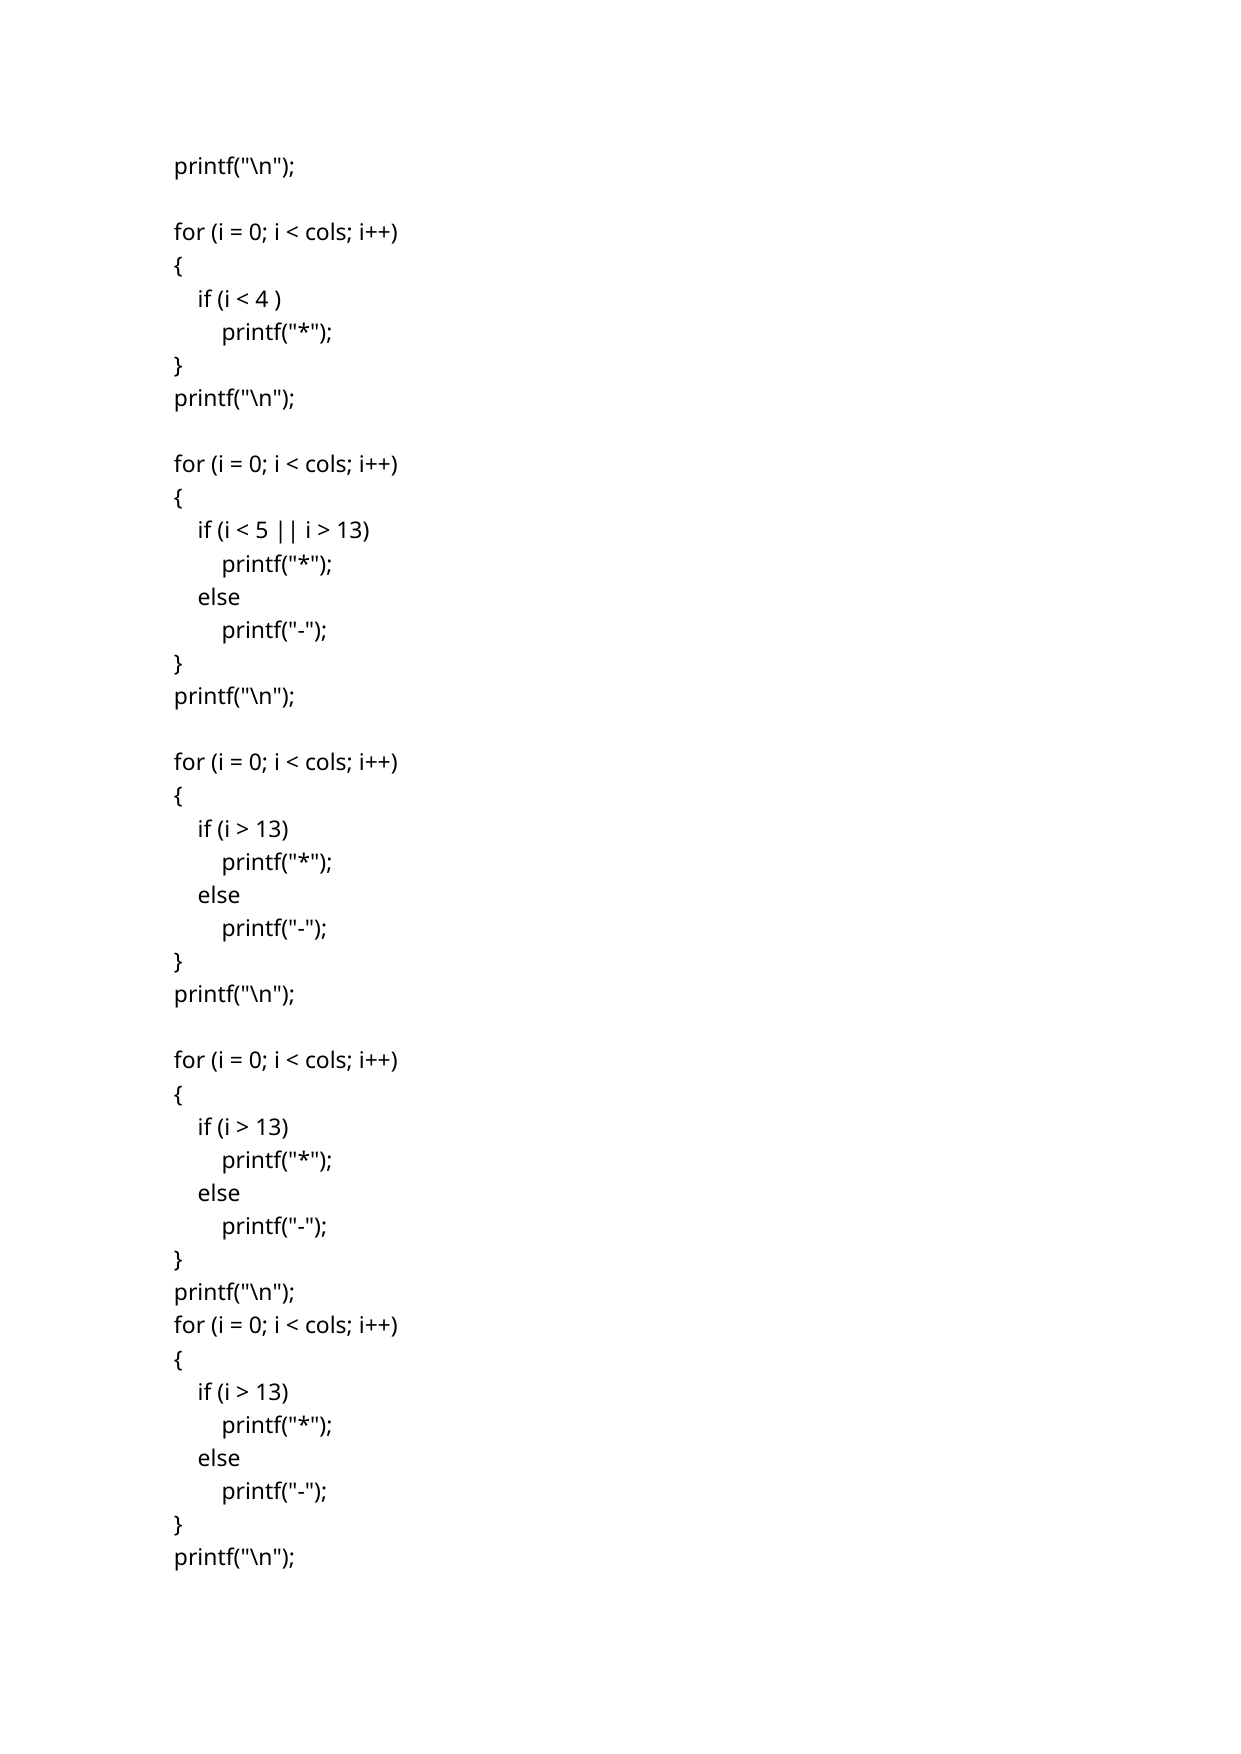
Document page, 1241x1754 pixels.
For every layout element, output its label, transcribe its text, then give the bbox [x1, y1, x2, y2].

text printf("\n"); for (i = 0; i < cols; i++) { if (i < 4 ) printf("*"); } printf("\n"); for (i = 0; i < cols; i++) { if (i < 5 || i > 13) printf("*"); else printf("-"); } printf("\n"); for (i = 0; i < cols; i++) { if (i > 13) printf("*"); else printf("-"); } printf("\n"); for (i = 0; i < cols; i++) { if (i > 13) printf("*"); else printf("-"); } printf("\n"); for (i = 0; i < cols; i++) { if (i > 13) printf("*"); else printf("-"); } printf("\n"); [150, 150, 1090, 1572]
